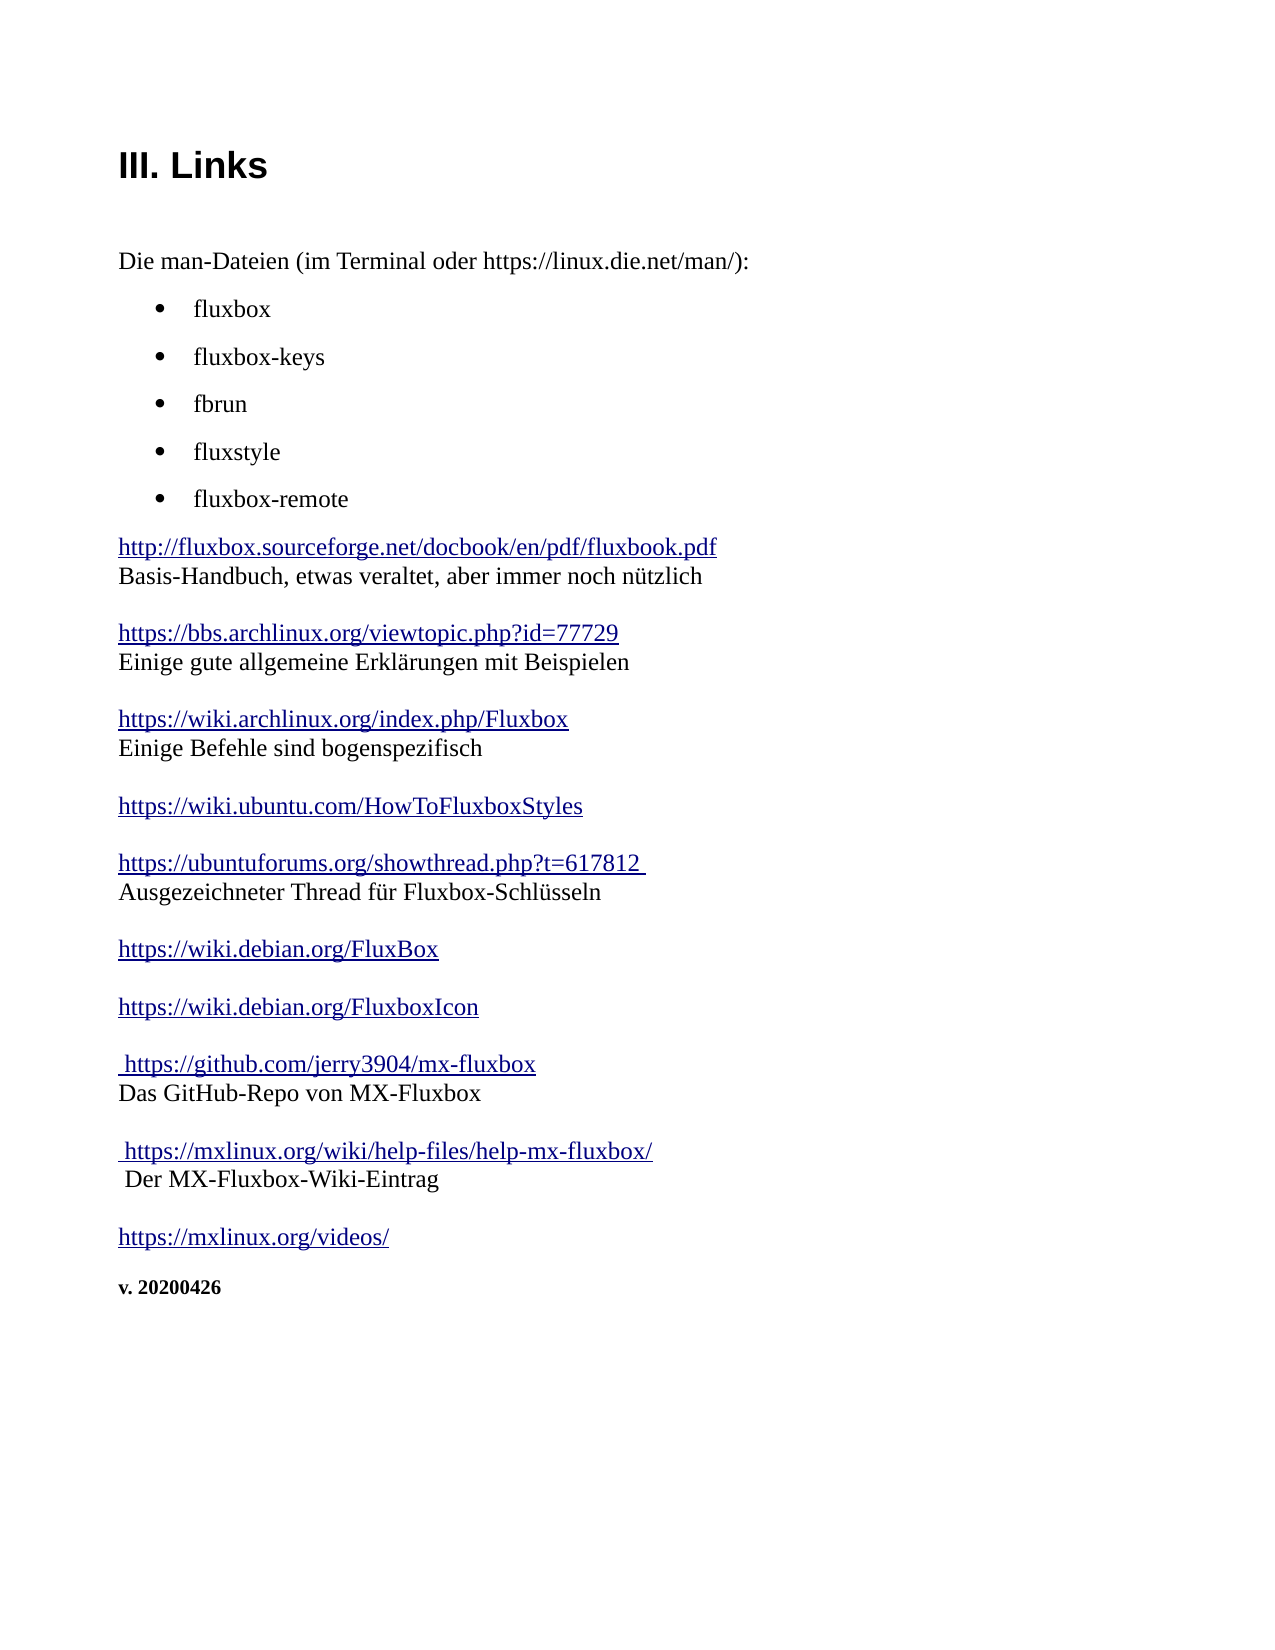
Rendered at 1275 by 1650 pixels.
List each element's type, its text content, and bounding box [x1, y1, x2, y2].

text https://wiki.debian.org/FluxboxIcon [118, 992, 1157, 1021]
list fbrun [156, 389, 1157, 418]
text Basis-Handbuch, etwas veraltet, aber immer noch nützlich [118, 561, 1157, 589]
text Einige Befehle sind bogenspezifisch [118, 733, 1157, 762]
text Das GitHub-Repo von MX-Fluxbox [118, 1078, 1157, 1107]
text https://wiki.archlinux.org/index.php/Fluxbox [118, 704, 1157, 733]
text https://bbs.archlinux.org/viewtopic.php?id=77729 [118, 618, 1157, 647]
subtitle III. Links [118, 143, 1157, 186]
text https://wiki.debian.org/FluxBox [118, 934, 1157, 963]
list fluxbox-keys [156, 342, 1157, 370]
text https://mxlinux.org/wiki/help-files/help-mx-fluxbox/ [118, 1136, 1157, 1164]
text Ausgezeichneter Thread für Fluxbox-Schlüsseln [118, 877, 1157, 906]
list fluxbox [156, 294, 1157, 323]
text https://ubuntuforums.org/showthread.php?t=617812 [118, 848, 1157, 877]
text https://wiki.ubuntu.com/HowToFluxboxStyles [118, 791, 1157, 819]
text http://fluxbox.sourceforge.net/docbook/en/pdf/fluxbook.pdf [118, 532, 1157, 561]
text https://github.com/jerry3904/mx-fluxbox [118, 1049, 1157, 1078]
text v. 20200426 [118, 1275, 1157, 1299]
text Der MX-Fluxbox-Wiki-Eintrag [118, 1164, 1157, 1193]
text Die man-Dateien (im Terminal oder https://linux.die.net/man/): [118, 246, 1157, 275]
text https://mxlinux.org/videos/ [118, 1222, 1157, 1251]
list fluxstyle [156, 437, 1157, 466]
text Einige gute allgemeine Erklärungen mit Beispielen [118, 647, 1157, 676]
list fluxbox-remote [156, 484, 1157, 513]
